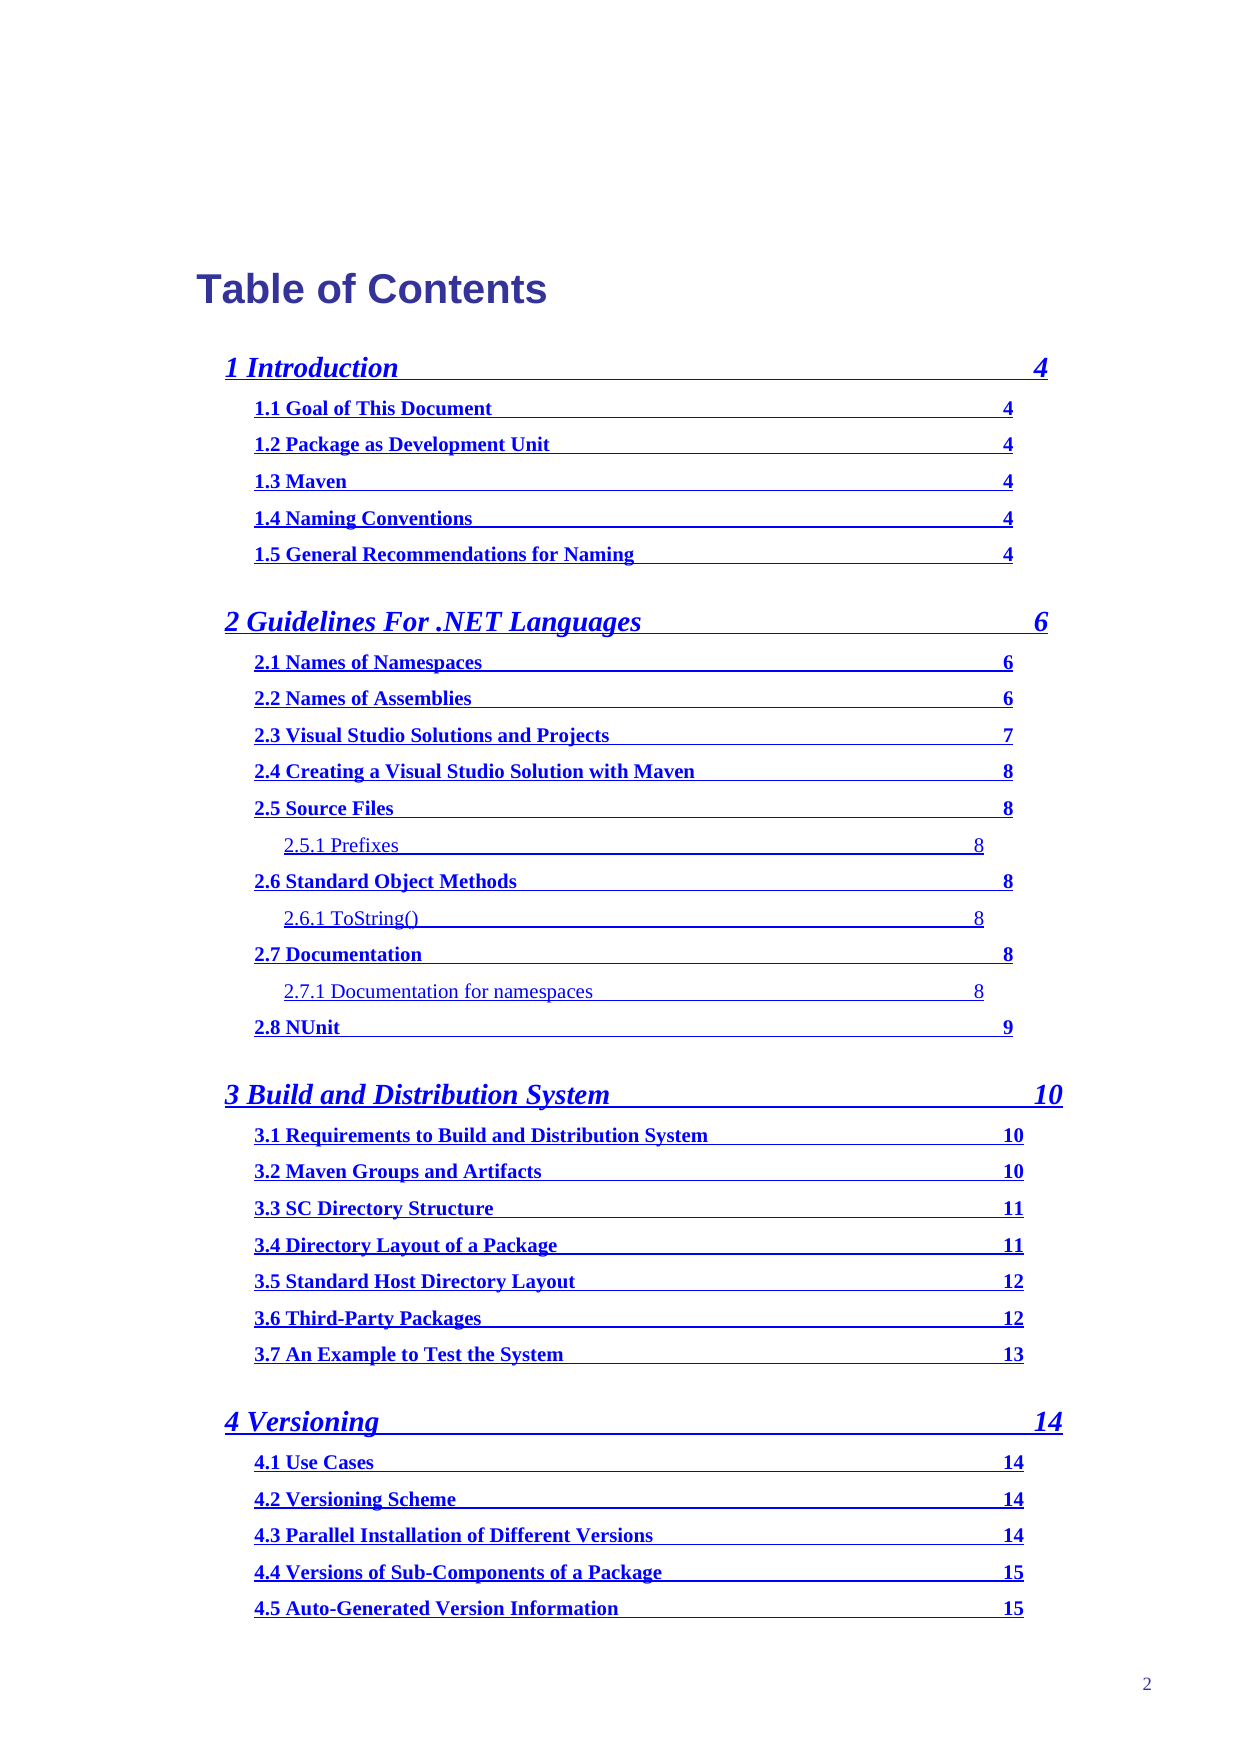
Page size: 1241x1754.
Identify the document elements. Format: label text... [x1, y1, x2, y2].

text 4 Versioning 14 [224, 1404, 1152, 1437]
text 3.6 Third-Party Packages 12 [254, 1306, 1152, 1330]
text 2 Guidelines For .NET Languages 6 [224, 604, 1152, 637]
text 1.1 Goal of This Document 4 [254, 396, 1152, 420]
text 4.5 Auto-Generated Version Information 15 [254, 1596, 1152, 1620]
text 2.6 Standard Object Methods 8 [254, 869, 1152, 893]
text 3.4 Directory Layout of a Package 11 [254, 1233, 1152, 1257]
text 4.2 Versioning Scheme 14 [254, 1486, 1152, 1511]
text 3.5 Standard Host Directory Layout 12 [254, 1269, 1152, 1293]
text 2.5 Source Files 8 [254, 796, 1152, 820]
text 2.8 NUnit 9 [254, 1015, 1152, 1039]
text 3.2 Maven Groups and Artifacts 10 [254, 1159, 1152, 1183]
text 3.7 An Example to Test the System 13 [254, 1342, 1152, 1366]
text 4.4 Versions of Sub-Components of a Package 15 [254, 1559, 1152, 1584]
text 2.6.1 ToString() 8 [283, 906, 1152, 930]
text 1.4 Naming Conventions 4 [254, 506, 1152, 529]
text 2.4 Creating a Visual Studio Solution with Maven 8 [254, 759, 1152, 783]
text Table of Contents [196, 264, 1152, 312]
text 2.3 Visual Studio Solutions and Projects 7 [254, 723, 1152, 747]
text 1.5 General Recommendations for Naming 4 [254, 542, 1152, 566]
text 2.1 Names of Namespaces 6 [254, 650, 1152, 674]
text 2.7 Documentation 8 [254, 942, 1152, 966]
text 2.5.1 Prefixes 8 [283, 832, 1152, 857]
text 4.1 Use Cases 14 [254, 1450, 1152, 1474]
text 3.1 Requirements to Build and Distribution System 10 [254, 1123, 1152, 1147]
text 4.3 Parallel Installation of Different Versions 14 [254, 1523, 1152, 1547]
text 3.3 SC Directory Structure 11 [254, 1196, 1152, 1220]
text 2.2 Names of Assemblies 6 [254, 686, 1152, 710]
text 3 Build and Distribution System 10 [224, 1077, 1152, 1110]
text 1 Introduction 4 [224, 350, 1152, 383]
text 1.2 Package as Development Unit 4 [254, 432, 1152, 456]
text 2.7.1 Documentation for namespaces 8 [283, 979, 1152, 1003]
text 1.3 Maven 4 [254, 469, 1152, 493]
